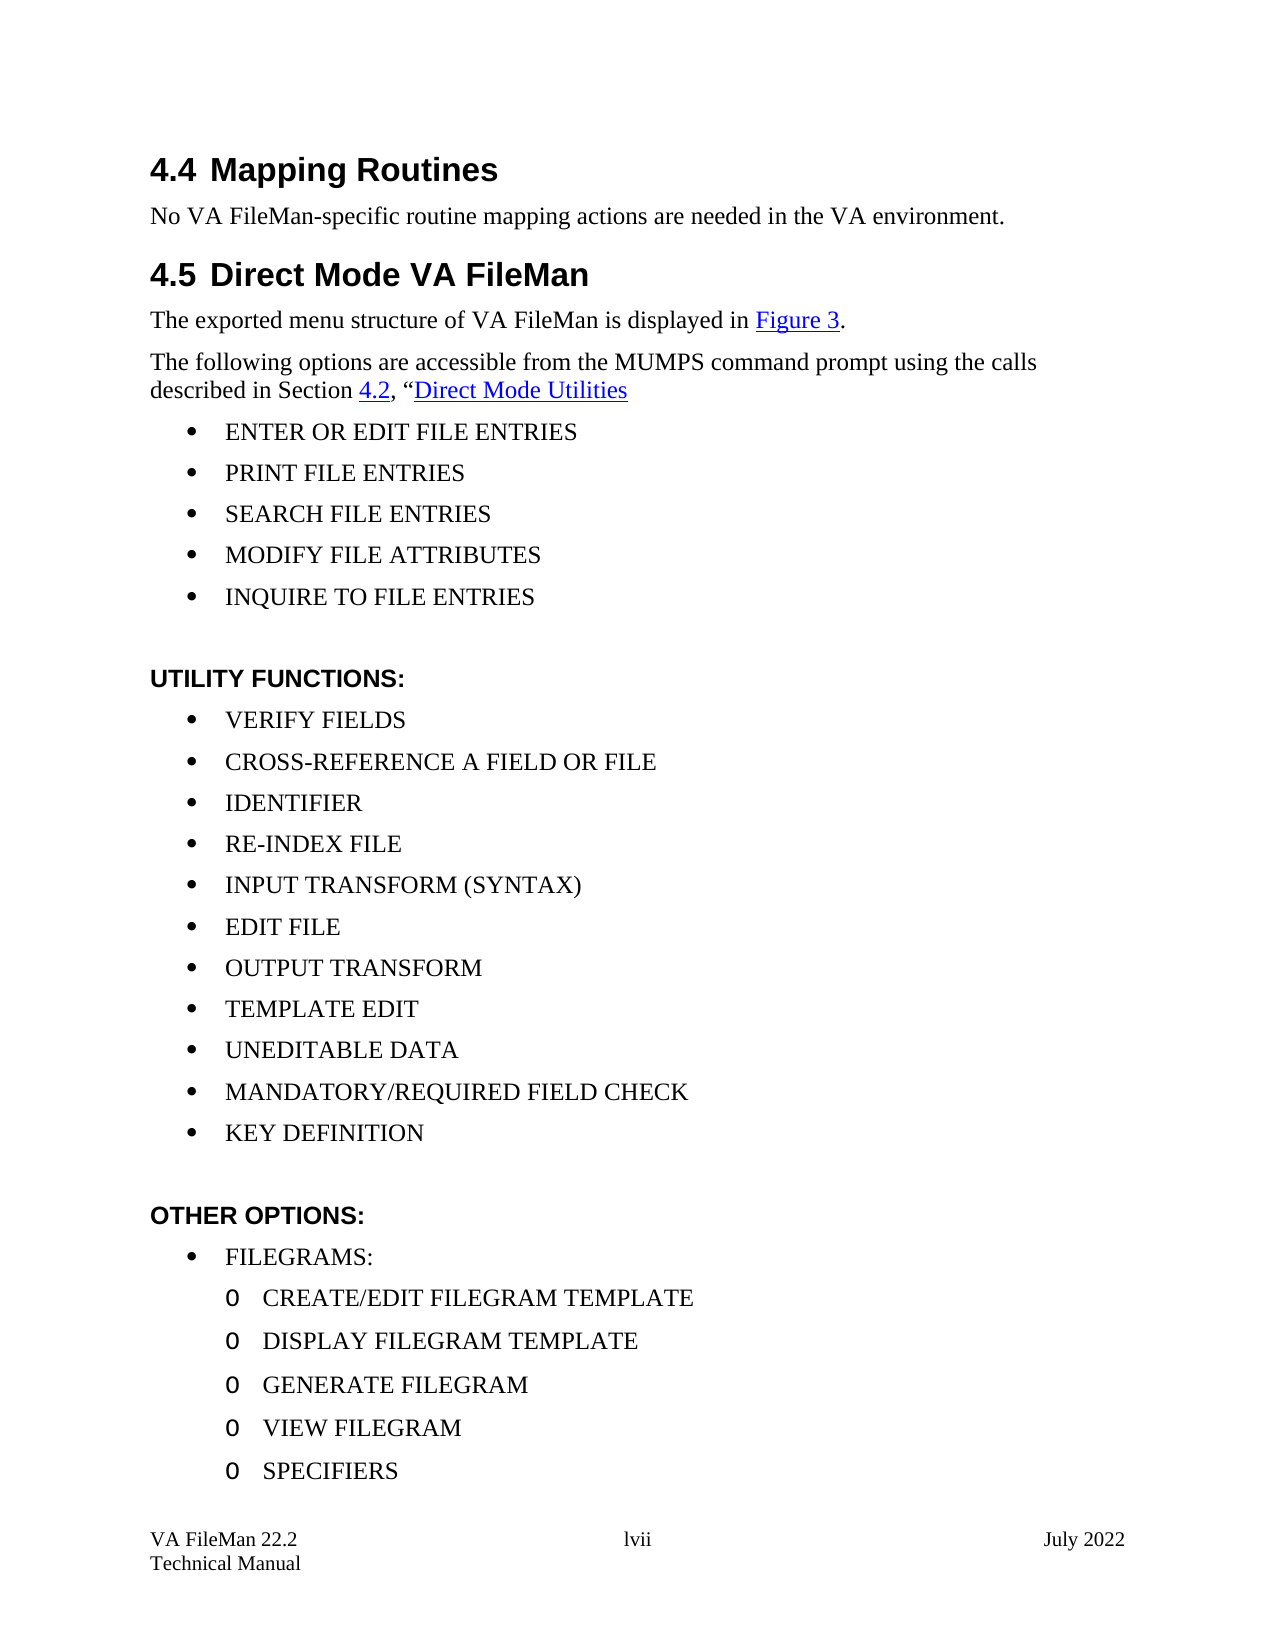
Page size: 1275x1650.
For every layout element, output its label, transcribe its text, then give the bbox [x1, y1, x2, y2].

text The following options are accessible from the MUMPS command prompt using the calls described in Section 4.2, “Direct Mode Utilities:” [150, 347, 1125, 404]
list Input Transform (Syntax) [187, 871, 1125, 899]
list Create/Edit Filegram Template [225, 1283, 1125, 1314]
list Cross-Reference A Field or File [187, 747, 1125, 776]
list Verify Fields [187, 706, 1125, 734]
list Generate Filegram [225, 1370, 1125, 1401]
list Re-Index File [187, 829, 1125, 858]
list Filegrams: [187, 1242, 1125, 1271]
subtitle Mapping Routines [150, 150, 1125, 188]
list Print File Entries [187, 458, 1125, 487]
list Specifiers [225, 1456, 1125, 1487]
subtitle Other Options: [150, 1201, 1125, 1229]
list Key Definition [187, 1118, 1125, 1147]
subtitle Utility Functions: [150, 664, 1125, 693]
list Identifier [187, 788, 1125, 817]
list Mandatory/Required Field Check [187, 1077, 1125, 1106]
list View Filegram [225, 1413, 1125, 1444]
list Uneditable Data [187, 1036, 1125, 1064]
list Search File Entries [187, 499, 1125, 528]
text The exported menu structure of VA FileMan is displayed in Figure 3. [150, 306, 1125, 334]
subtitle Direct Mode VA FileMan [150, 255, 1125, 293]
list Inquire To File Entries [187, 582, 1125, 611]
text No VA FileMan-specific routine mapping actions are needed in the VA environment. [150, 201, 1125, 230]
list Output Transform [187, 953, 1125, 982]
list Edit File [187, 912, 1125, 941]
list Modify File Attributes [187, 541, 1125, 569]
list Template Edit [187, 994, 1125, 1023]
list Display Filegram Template [225, 1326, 1125, 1357]
list Enter or Edit File Entries [187, 417, 1125, 446]
